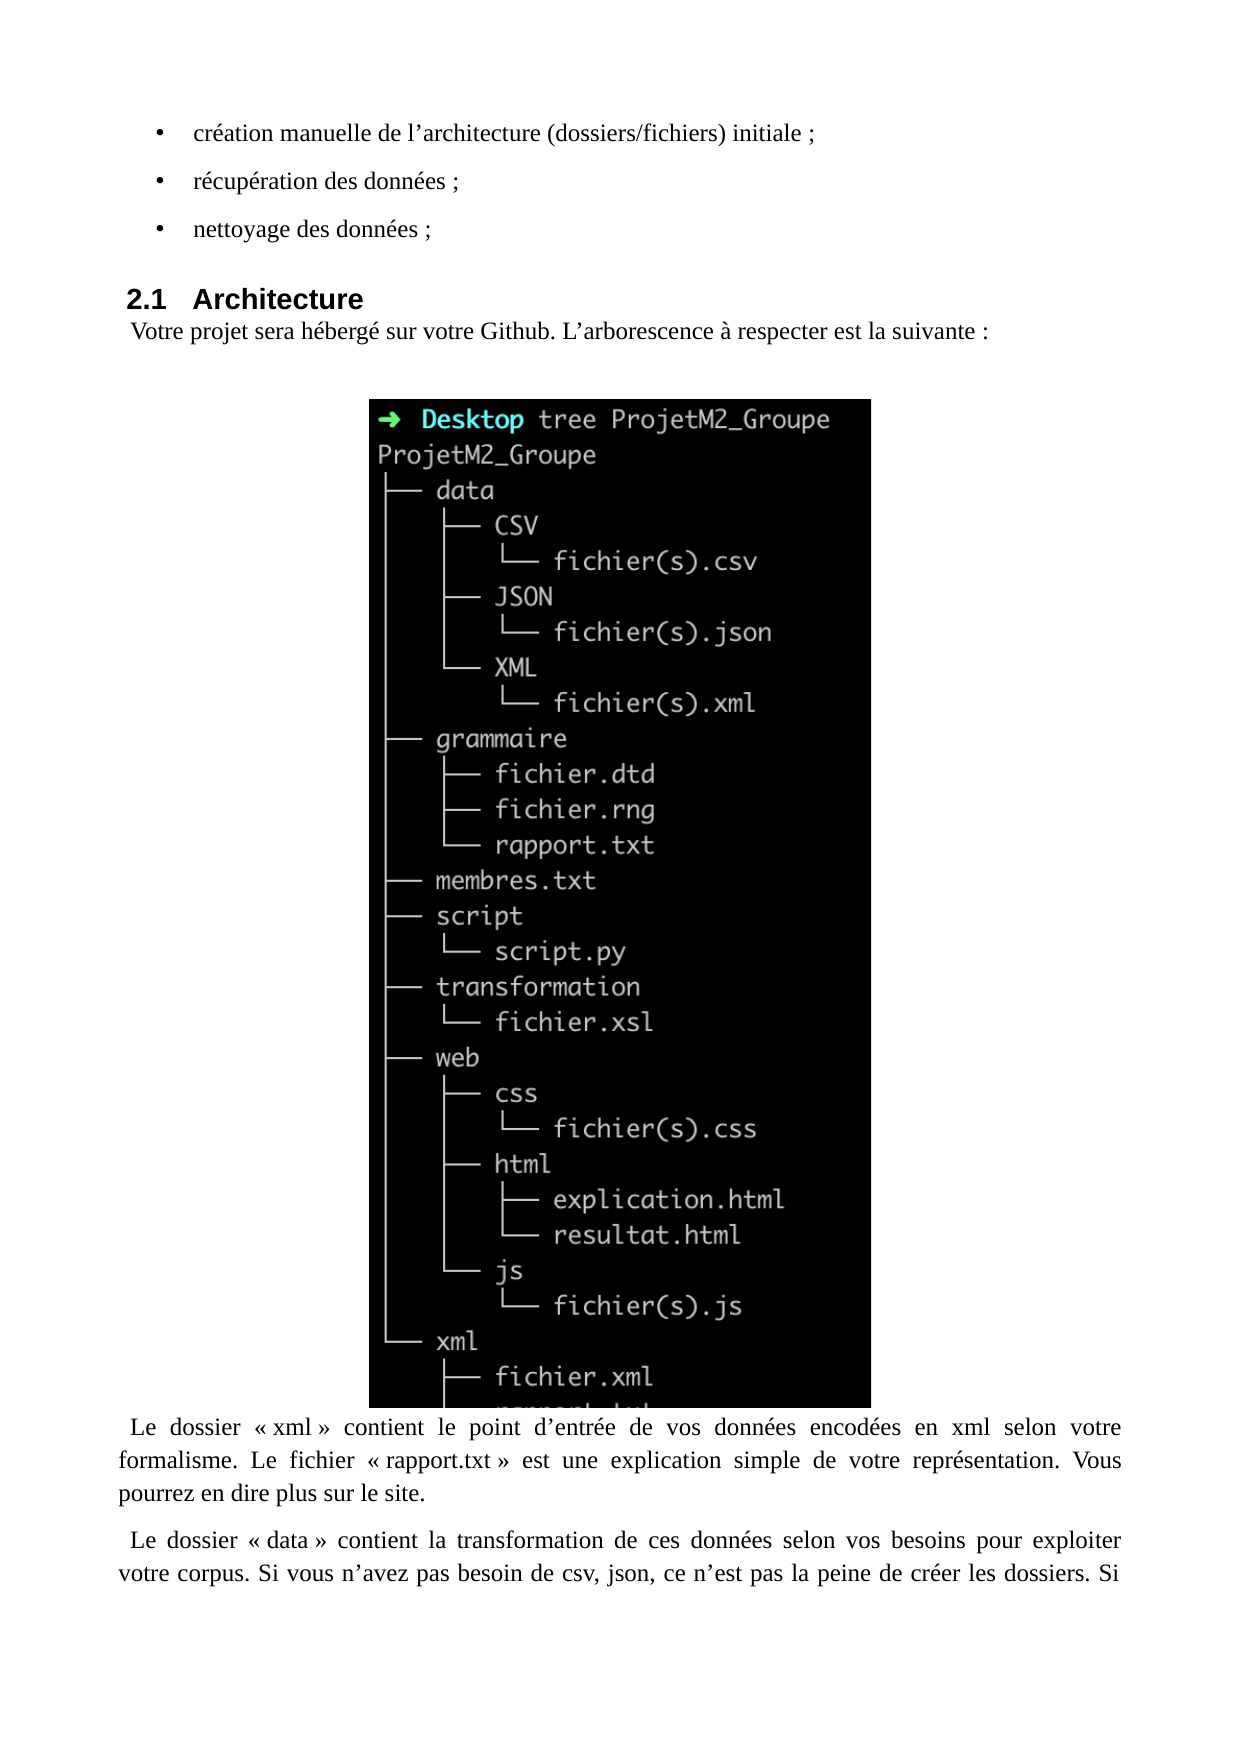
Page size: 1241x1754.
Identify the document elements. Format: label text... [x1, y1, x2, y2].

list création manuelle de l’architecture (dossiers/fichiers) initiale ; [156, 118, 1122, 147]
text Le dossier « data » contient la transformation de ces données selon vos besoins pour exploiter votre corpus. Si vous n’avez pas besoin de csv, json, ce n’est pas la peine de créer les dossiers. Si [118, 1526, 1122, 1587]
text Figure 1: Architecture du projet [369, 376, 871, 399]
subtitle Architecture [118, 282, 1122, 316]
list nettoyage des données ; [156, 214, 1122, 242]
text Votre projet sera hébergé sur votre Github. L’arborescence à respecter est la suivante : [118, 316, 1122, 345]
text Le dossier « xml » contient le point d’entrée de vos données encodées en xml selon votre formalisme. Le fichier « rapport.txt » est une explication simple de votre représentation. Vous pourrez en dire plus sur le site. [118, 364, 1122, 1506]
list récupération des données ; [156, 166, 1122, 195]
